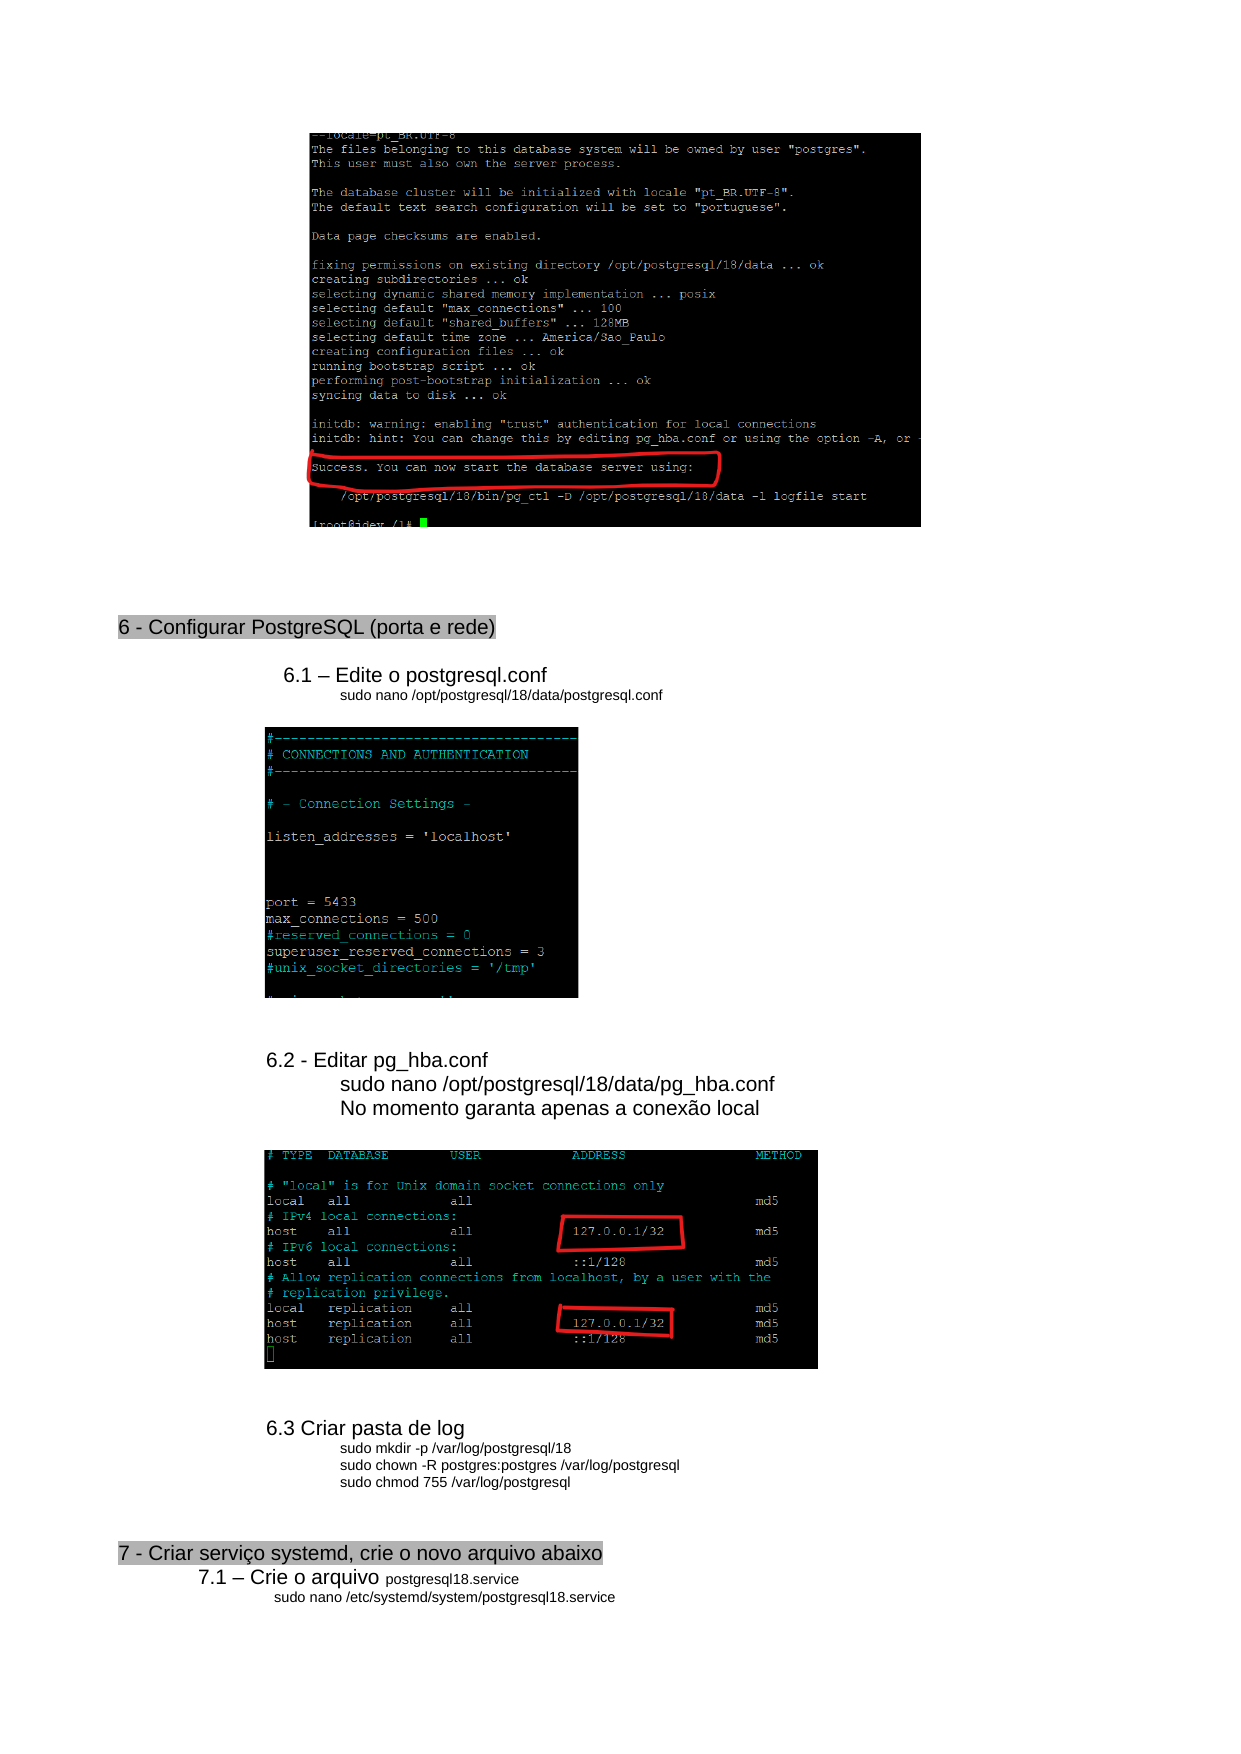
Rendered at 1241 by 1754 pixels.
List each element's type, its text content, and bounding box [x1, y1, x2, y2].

text No momento garanta apenas a conexão local [340, 1096, 1122, 1119]
picture [255, 727, 579, 998]
text 7 - Criar serviço systemd, crie o novo arquivo abaixo [118, 1541, 1122, 1565]
text 7.1 – Crie o arquivo postgresql18.service [192, 1565, 1122, 1589]
picture [264, 1150, 818, 1369]
text 6 - Configurar PostgreSQL (porta e rede) [118, 615, 1122, 639]
text sudo nano /opt/postgresql/18/data/postgresql.conf [340, 687, 1122, 703]
picture [305, 133, 921, 527]
text sudo nano /etc/systemd/system/postgresql18.service [266, 1589, 1122, 1606]
text sudo chmod 755 /var/log/postgresql [340, 1474, 1122, 1491]
text sudo nano /opt/postgresql/18/data/pg_hba.conf [340, 1072, 1122, 1096]
text 6.3 Criar pasta de log [266, 1416, 1122, 1440]
text sudo chown -R postgres:postgres /var/log/postgresql [340, 1457, 1122, 1474]
text sudo mkdir -p /var/log/postgresql/18 [340, 1440, 1122, 1457]
text 6.2 - Editar pg_hba.conf [266, 1048, 1122, 1072]
text 6.1 – Edite o postgresql.conf [266, 663, 1122, 687]
